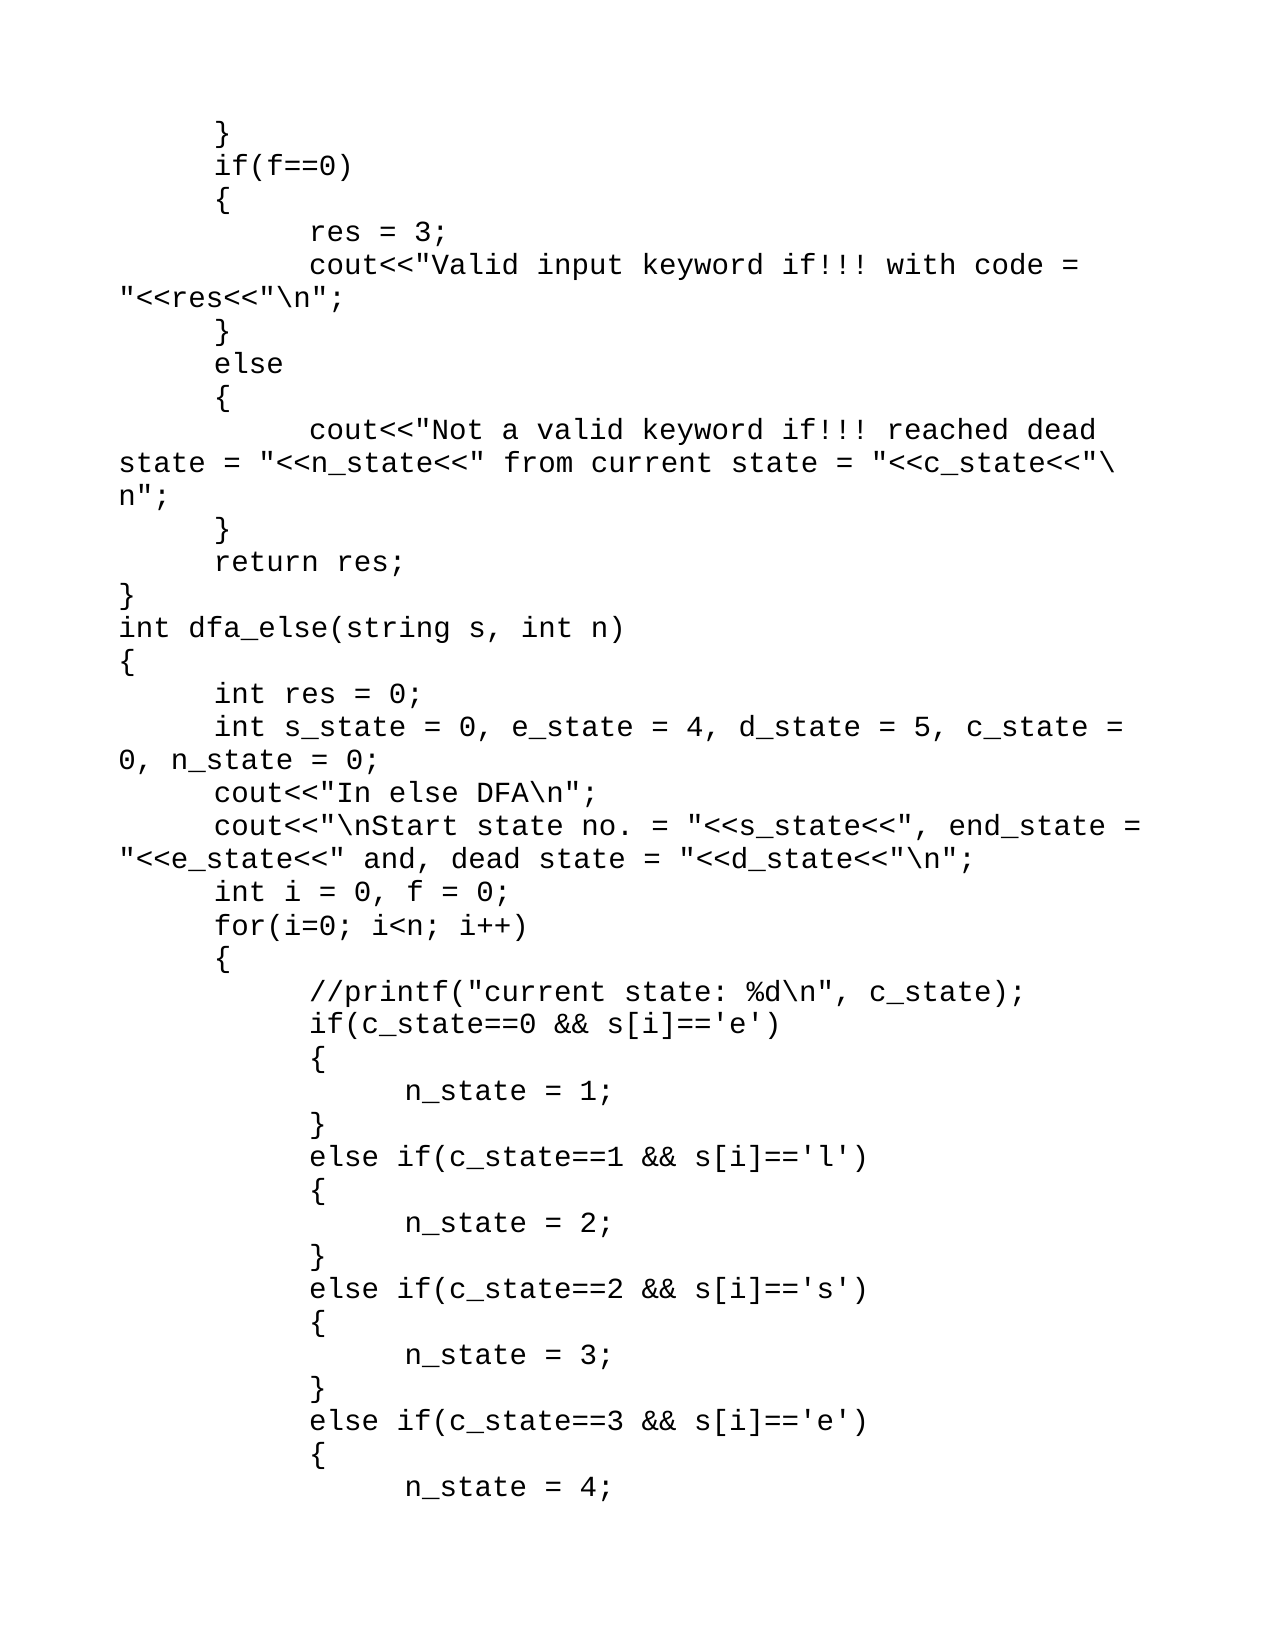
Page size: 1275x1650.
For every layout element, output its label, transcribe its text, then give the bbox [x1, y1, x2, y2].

text { [118, 1175, 1157, 1208]
text for(i=0; i<n; i++) [118, 911, 1157, 944]
text n_state = 3; [118, 1340, 1157, 1373]
text int dfa_else(string s, int n) [118, 613, 1157, 646]
text else if(c_state==1 && s[i]=='l') [118, 1142, 1157, 1175]
text { [118, 944, 1157, 977]
text cout<<"Valid input keyword if!!! with code = "<<res<<"\n"; [118, 250, 1157, 316]
text { [118, 382, 1157, 415]
text { [118, 646, 1157, 679]
text int i = 0, f = 0; [118, 878, 1157, 911]
text { [118, 1043, 1157, 1076]
text //printf("current state: %d\n", c_state); [118, 977, 1157, 1010]
text else if(c_state==2 && s[i]=='s') [118, 1274, 1157, 1307]
text else [118, 349, 1157, 382]
text cout<<"In else DFA\n"; [118, 778, 1157, 812]
text cout<<"\nStart state no. = "<<s_state<<", end_state = "<<e_state<<" and, dead state = "<<d_state<<"\n"; [118, 812, 1157, 878]
text if(c_state==0 && s[i]=='e') [118, 1010, 1157, 1043]
text n_state = 1; [118, 1076, 1157, 1109]
text else if(c_state==3 && s[i]=='e') [118, 1406, 1157, 1439]
text } [118, 1241, 1157, 1274]
text int res = 0; [118, 679, 1157, 712]
text } [118, 316, 1157, 349]
text } [118, 1109, 1157, 1142]
text res = 3; [118, 217, 1157, 250]
text if(f==0) [118, 151, 1157, 184]
text { [118, 184, 1157, 217]
text } [118, 580, 1157, 613]
text } [118, 514, 1157, 547]
text cout<<"Not a valid keyword if!!! reached dead state = "<<n_state<<" from current state = "<<c_state<<"\n"; [118, 415, 1157, 514]
text } [118, 118, 1157, 151]
text { [118, 1307, 1157, 1340]
text n_state = 2; [118, 1208, 1157, 1241]
text int s_state = 0, e_state = 4, d_state = 5, c_state = 0, n_state = 0; [118, 712, 1157, 778]
text return res; [118, 547, 1157, 580]
text { [118, 1439, 1157, 1472]
text n_state = 4; [118, 1472, 1157, 1505]
text } [118, 1373, 1157, 1406]
